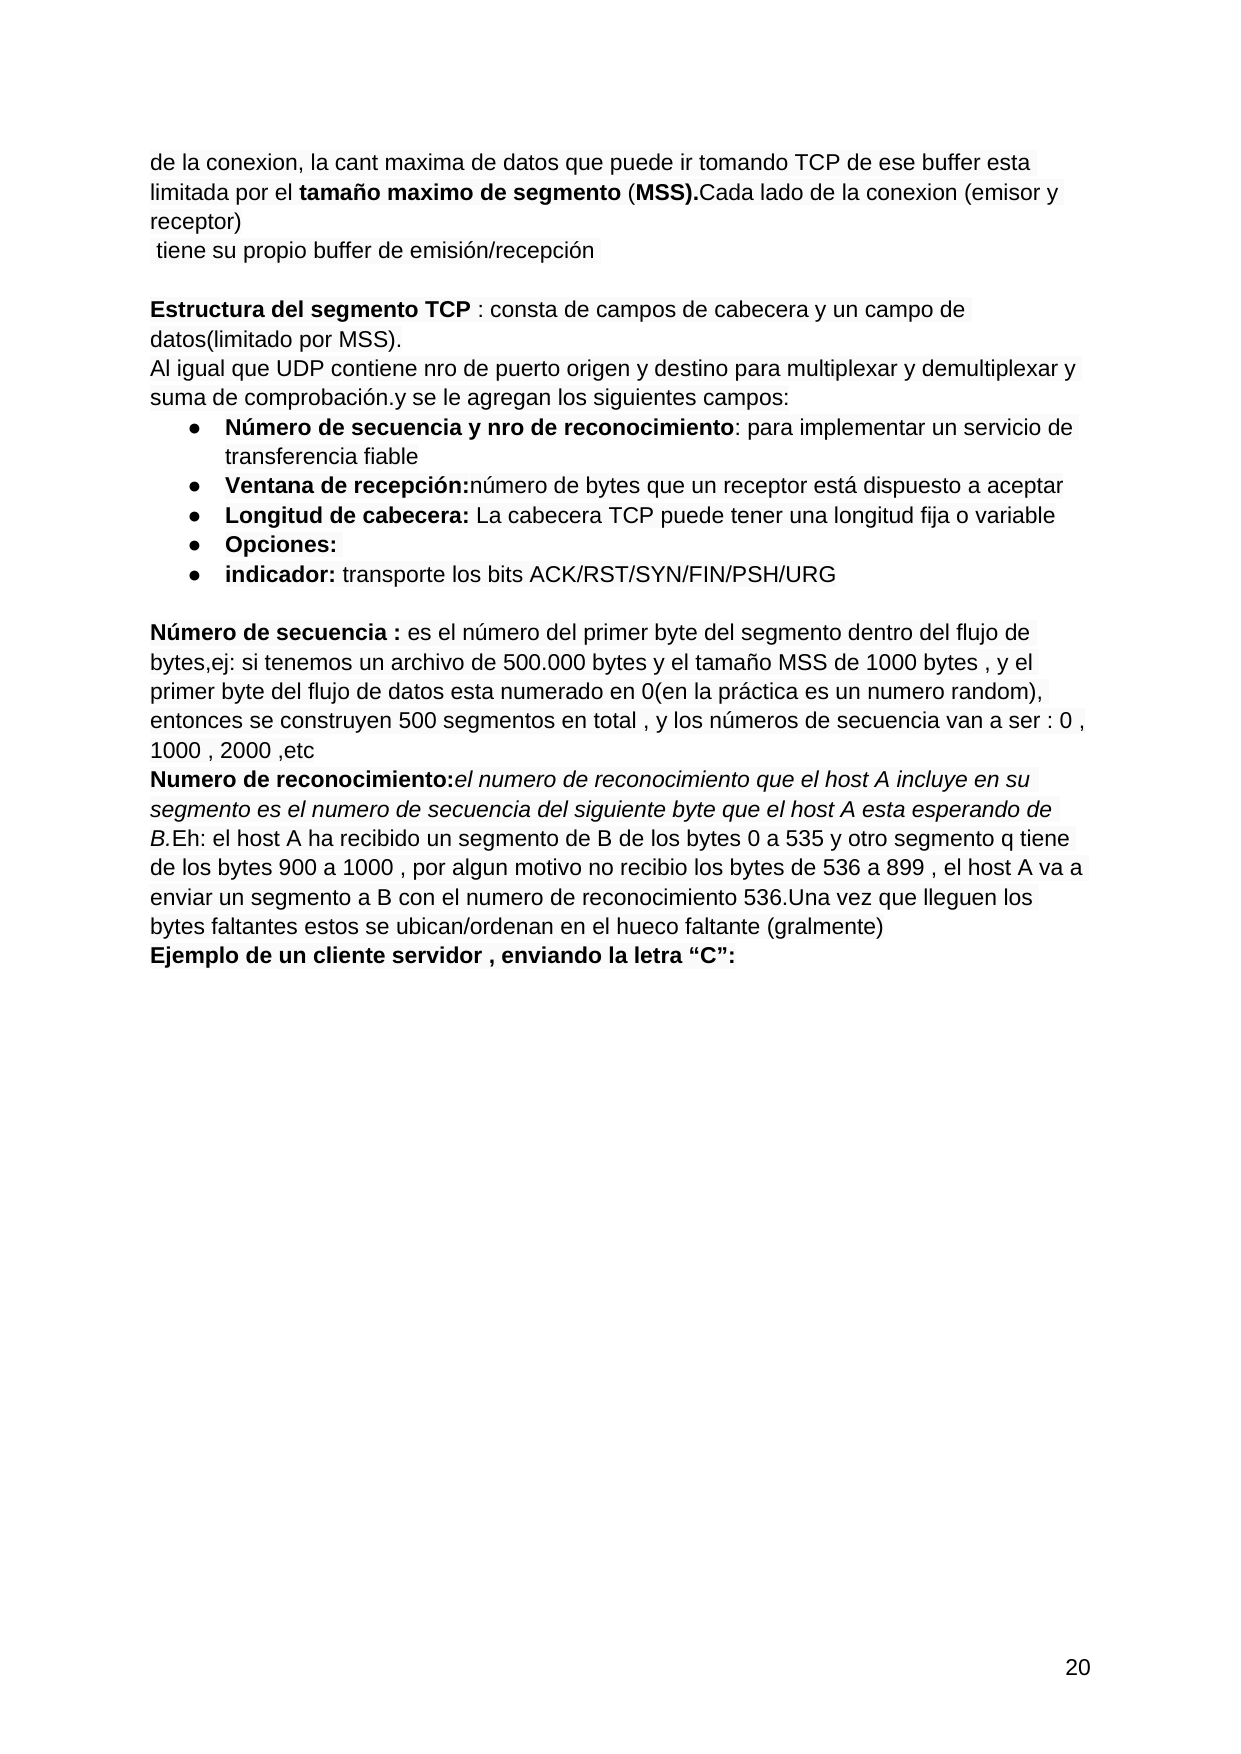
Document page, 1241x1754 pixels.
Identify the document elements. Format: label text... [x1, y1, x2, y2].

text Estructura del segmento TCP : consta de campos de cabecera y un campo de datos(limitado por MSS). [150, 297, 1091, 352]
list Opciones: [187, 532, 1091, 557]
list Número de secuencia y nro de reconocimiento: para implementar un servicio de transferencia fiable [187, 414, 1091, 469]
list indicador: transporte los bits ACK/RST/SYN/FIN/PSH/URG [187, 561, 1091, 587]
list Ventana de recepción:número de bytes que un receptor está dispuesto a aceptar [187, 473, 1091, 499]
list Longitud de cabecera: La cabecera TCP puede tener una longitud fija o variable [187, 502, 1091, 528]
text Ejemplo de un cliente servidor , enviando la letra “C”: [150, 943, 1091, 969]
text Numero de reconocimiento:el numero de reconocimiento que el host A incluye en su segmento es el numero de secuencia del siguiente byte que el host A esta esperando de B.Eh: el host A ha recibido un segmento de B de los bytes 0 a 535 y otro segmento q tiene de los bytes 900 a 1000 , por algun motivo no recibio los bytes de 536 a 899 , el host A va a enviar un segmento a B con el numero de reconocimiento 536.Una vez que lleguen los bytes faltantes estos se ubican/ordenan en el hueco faltante (gralmente) [150, 767, 1091, 939]
text Al igual que UDP contiene nro de puerto origen y destino para multiplexar y demultiplexar y suma de comprobación.y se le agregan los siguientes campos: [150, 356, 1091, 411]
text Número de secuencia : es el número del primer byte del segmento dentro del flujo de bytes,ej: si tenemos un archivo de 500.000 bytes y el tamaño MSS de 1000 bytes , y el primer byte del flujo de datos esta numerado en 0(en la práctica es un numero random), entonces se construyen 500 segmentos en total , y los números de secuencia van a ser : 0 , 1000 , 2000 ,etc [150, 620, 1091, 763]
text de la conexion, la cant maxima de datos que puede ir tomando TCP de ese buffer esta limitada por el tamaño maximo de segmento (MSS).Cada lado de la conexion (emisor y receptor) tiene su propio buffer de emisión/recepción [150, 150, 1091, 264]
